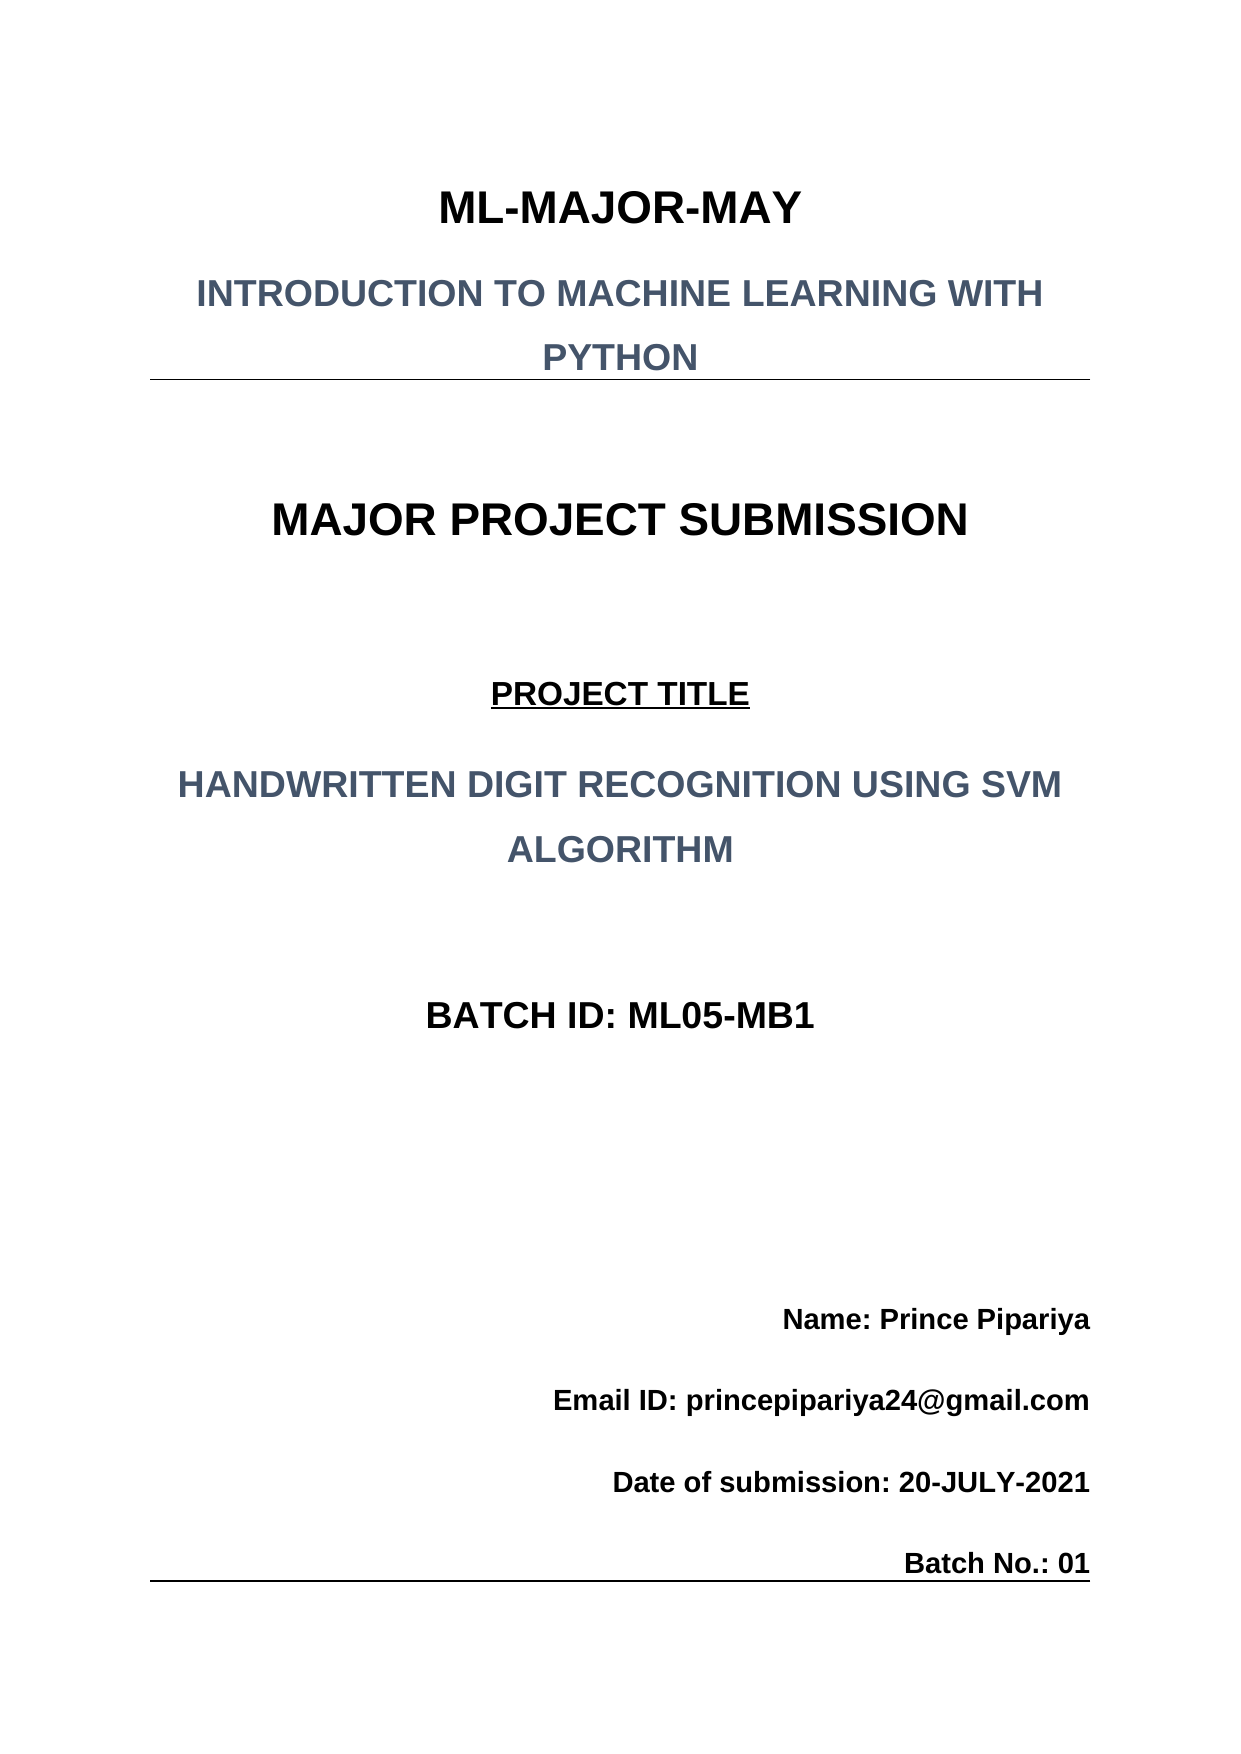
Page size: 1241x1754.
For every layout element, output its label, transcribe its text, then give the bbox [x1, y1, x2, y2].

text MAJOR PROJECT SUBMISSION [150, 492, 1090, 545]
text ML-MAJOR-MAY [150, 180, 1090, 233]
text BATCH ID: ML05-MB1 [150, 994, 1090, 1037]
text Name: Prince Pipariya [150, 1302, 1090, 1335]
text PROJECT TITLE [150, 673, 1090, 712]
text Date of submission: 20-JULY-2021 [150, 1465, 1090, 1498]
text Batch No.: 01 [150, 1547, 1090, 1580]
text HANDWRITTEN DIGIT RECOGNITION USING SVM ALGORITHM [150, 762, 1090, 870]
text Email ID: princepipariya24@gmail.com [150, 1383, 1090, 1417]
text INTRODUCTION TO MACHINE LEARNING WITH PYTHON [150, 271, 1090, 379]
